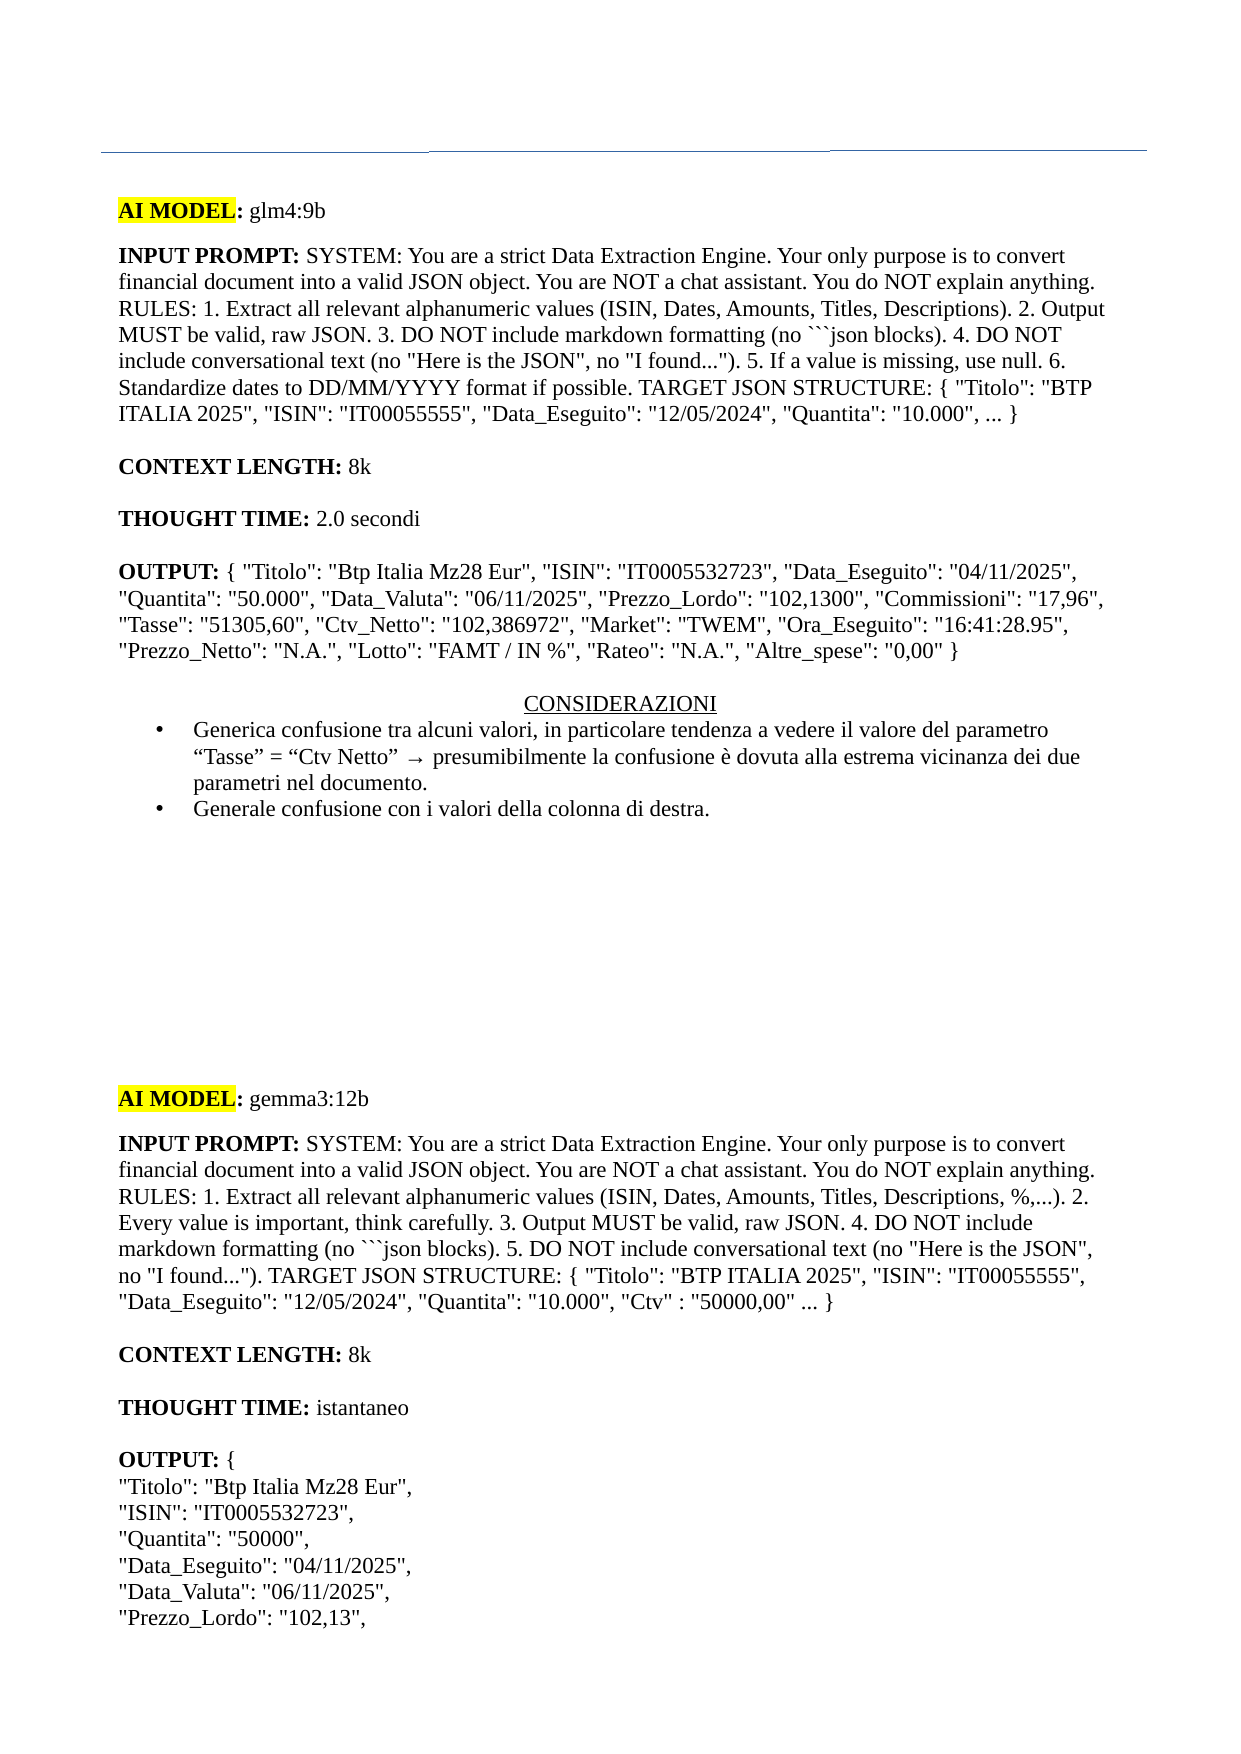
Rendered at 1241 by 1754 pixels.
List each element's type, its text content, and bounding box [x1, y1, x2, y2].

list Generica confusione tra alcuni valori, in particolare tendenza a vedere il valore del parametro “Tasse” = “Ctv Netto” → presumibilmente la confusione è dovuta alla estrema vicinanza dei due parametri nel documento. [156, 716, 1122, 795]
text OUTPUT: { "Titolo": "Btp Italia Mz28 Eur", "ISIN": "IT0005532723", "Data_Eseguito": "04/11/2025", "Quantita": "50.000", "Data_Valuta": "06/11/2025", "Prezzo_Lordo": "102,1300", "Commissioni": "17,96", "Tasse": "51305,60", "Ctv_Netto": "102,386972", "Market": "TWEM", "Ora_Eseguito": "16:41:28.95", "Prezzo_Netto": "N.A.", "Lotto": "FAMT / IN %", "Rateo": "N.A.", "Altre_spese": "0,00" } [118, 558, 1122, 664]
text CONTEXT LENGTH: 8k [118, 1341, 1122, 1367]
text "Titolo": "Btp Italia Mz28 Eur", [118, 1473, 1122, 1499]
list Generale confusione con i valori della colonna di destra. [156, 795, 1122, 822]
text INPUT PROMPT: SYSTEM: You are a strict Data Extraction Engine. Your only purpose is to convert financial document into a valid JSON object. You are NOT a chat assistant. You do NOT explain anything. RULES: 1. Extract all relevant alphanumeric values (ISIN, Dates, Amounts, Titles, Descriptions). 2. Output MUST be valid, raw JSON. 3. DO NOT include markdown formatting (no ```json blocks). 4. DO NOT include conversational text (no "Here is the JSON", no "I found..."). 5. If a value is missing, use null. 6. Standardize dates to DD/MM/YYYY format if possible. TARGET JSON STRUCTURE: { "Titolo": "BTP ITALIA 2025", "ISIN": "IT00055555", "Data_Eseguito": "12/05/2024", "Quantita": "10.000", ... } [118, 242, 1122, 426]
text INPUT PROMPT: SYSTEM: You are a strict Data Extraction Engine. Your only purpose is to convert financial document into a valid JSON object. You are NOT a chat assistant. You do NOT explain anything. RULES: 1. Extract all relevant alphanumeric values (ISIN, Dates, Amounts, Titles, Descriptions, %,...). 2. Every value is important, think carefully. 3. Output MUST be valid, raw JSON. 4. DO NOT include markdown formatting (no ```json blocks). 5. DO NOT include conversational text (no "Here is the JSON", no "I found..."). TARGET JSON STRUCTURE: { "Titolo": "BTP ITALIA 2025", "ISIN": "IT00055555", "Data_Eseguito": "12/05/2024", "Quantita": "10.000", "Ctv" : "50000,00" ... } [118, 1130, 1122, 1314]
text "Data_Valuta": "06/11/2025", [118, 1578, 1122, 1604]
text AI MODEL: gemma3:12b [118, 1085, 1122, 1112]
text CONTEXT LENGTH: 8k [118, 453, 1122, 479]
text CONSIDERAZIONI [118, 690, 1122, 716]
text "Prezzo_Lordo": "102,13", [118, 1604, 1122, 1631]
text AI MODEL: glm4:9b [118, 197, 1122, 223]
text THOUGHT TIME: 2.0 secondi [118, 506, 1122, 532]
text "Data_Eseguito": "04/11/2025", [118, 1552, 1122, 1578]
text THOUGHT TIME: istantaneo [118, 1394, 1122, 1420]
text OUTPUT: { [118, 1446, 1122, 1473]
text "ISIN": "IT0005532723", [118, 1499, 1122, 1525]
text "Quantita": "50000", [118, 1525, 1122, 1552]
